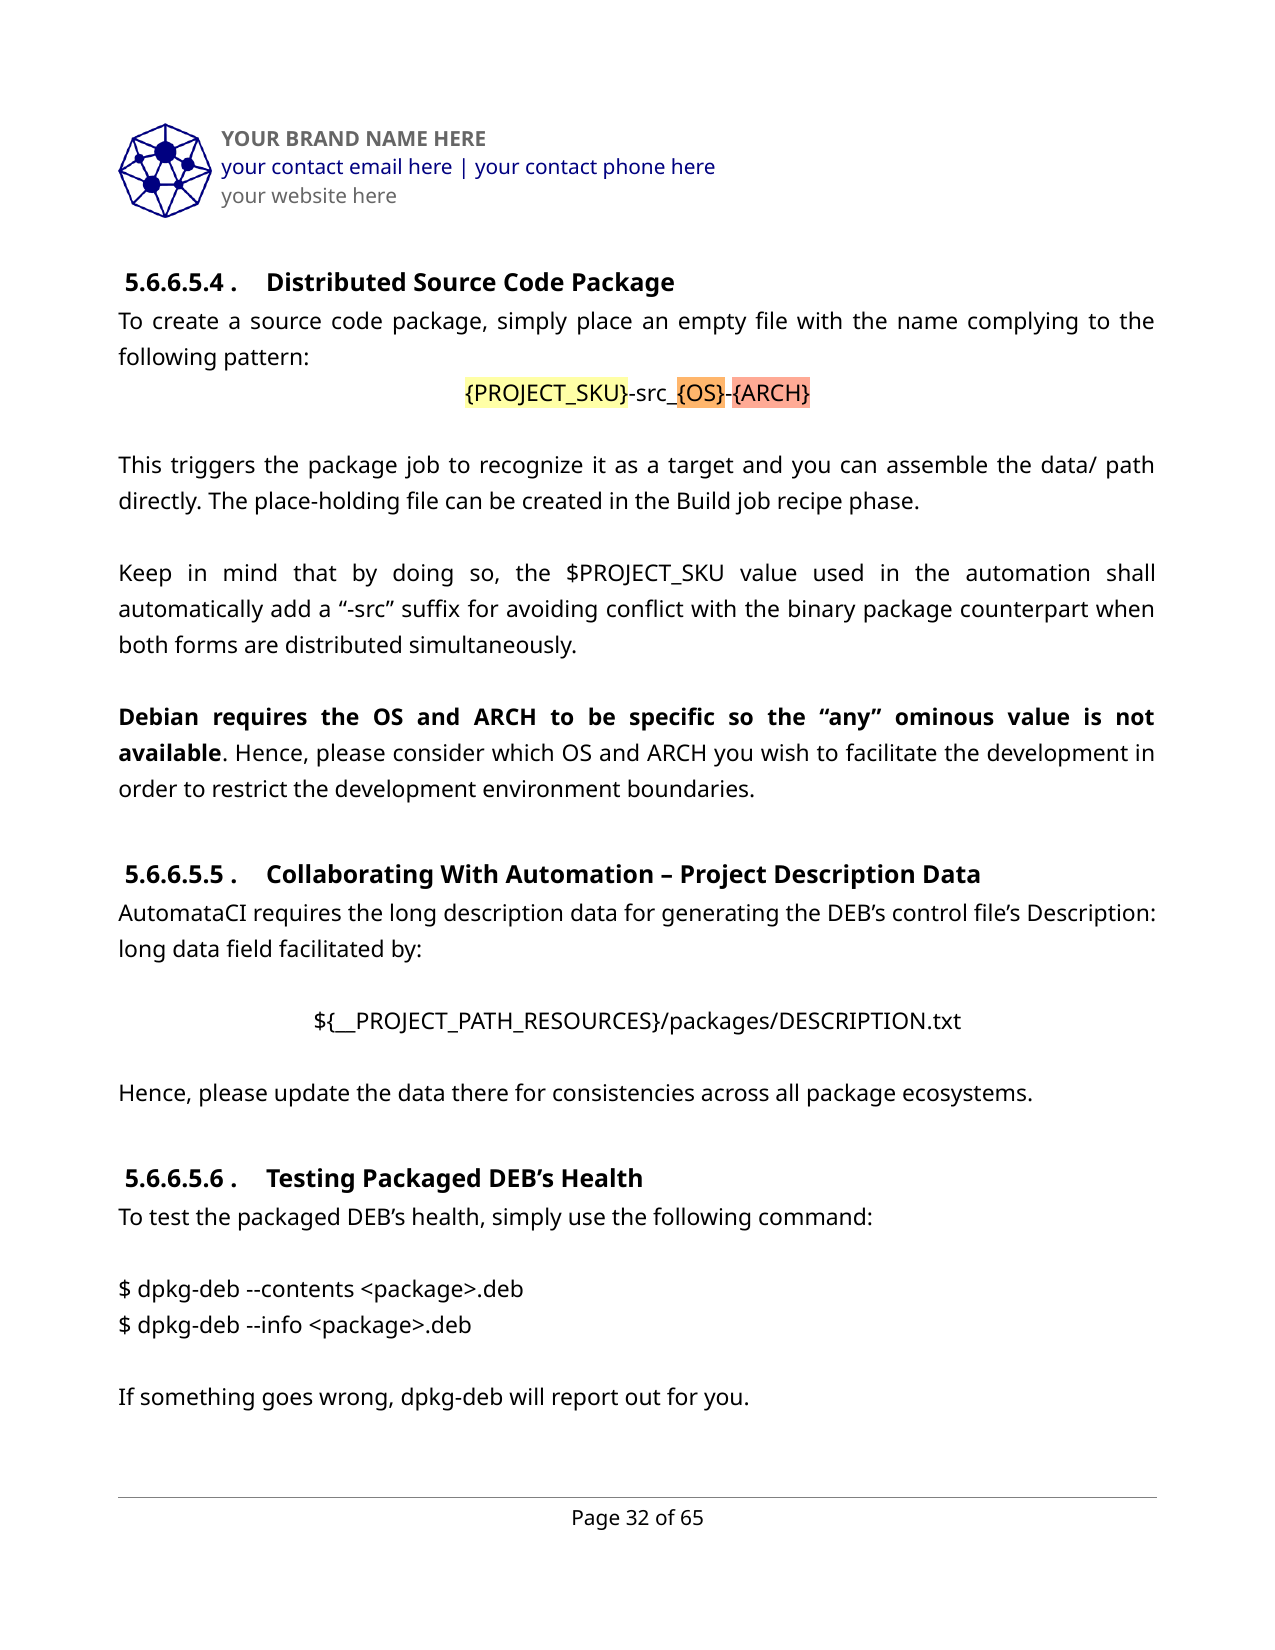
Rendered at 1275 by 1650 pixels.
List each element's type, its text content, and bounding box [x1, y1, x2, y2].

text {PROJECT_SKU}-src_{OS}-{ARCH} [118, 377, 1157, 408]
text AutomataCI requires the long description data for generating the DEB’s control file’s Description: long data field facilitated by: [118, 897, 1157, 964]
text Keep in mind that by doing so, the $PROJECT_SKU value used in the automation shall automatically add a “-src” suffix for avoiding conflict with the binary package counterpart when both forms are distributed simultaneously. [118, 557, 1157, 660]
subtitle Collaborating With Automation – Project Description Data [118, 857, 1157, 891]
text Debian requires the OS and ARCH to be specific so the “any” ominous value is not available. Hence, please consider which OS and ARCH you wish to facilitate the development in order to restrict the development environment boundaries. [118, 701, 1157, 804]
text To test the packaged DEB’s health, simply use the following command: [118, 1201, 1157, 1232]
text $ dpkg-deb --contents <package>.deb [118, 1273, 1157, 1304]
text This triggers the package job to recognize it as a target and you can assemble the data/ path directly. The place-holding file can be created in the Build job recipe phase. [118, 449, 1157, 516]
text ${__PROJECT_PATH_RESOURCES}/packages/DESCRIPTION.txt [118, 1005, 1157, 1036]
text $ dpkg-deb --info <package>.deb [118, 1309, 1157, 1340]
text If something goes wrong, dpkg-deb will report out for you. [118, 1381, 1157, 1412]
picture [118, 123, 212, 218]
text Hence, please update the data there for consistencies across all package ecosystems. [118, 1077, 1157, 1108]
subtitle Distributed Source Code Package [118, 265, 1157, 299]
text To create a source code package, simply place an empty file with the name complying to the following pattern: [118, 305, 1157, 372]
subtitle Testing Packaged DEB’s Health [118, 1161, 1157, 1195]
